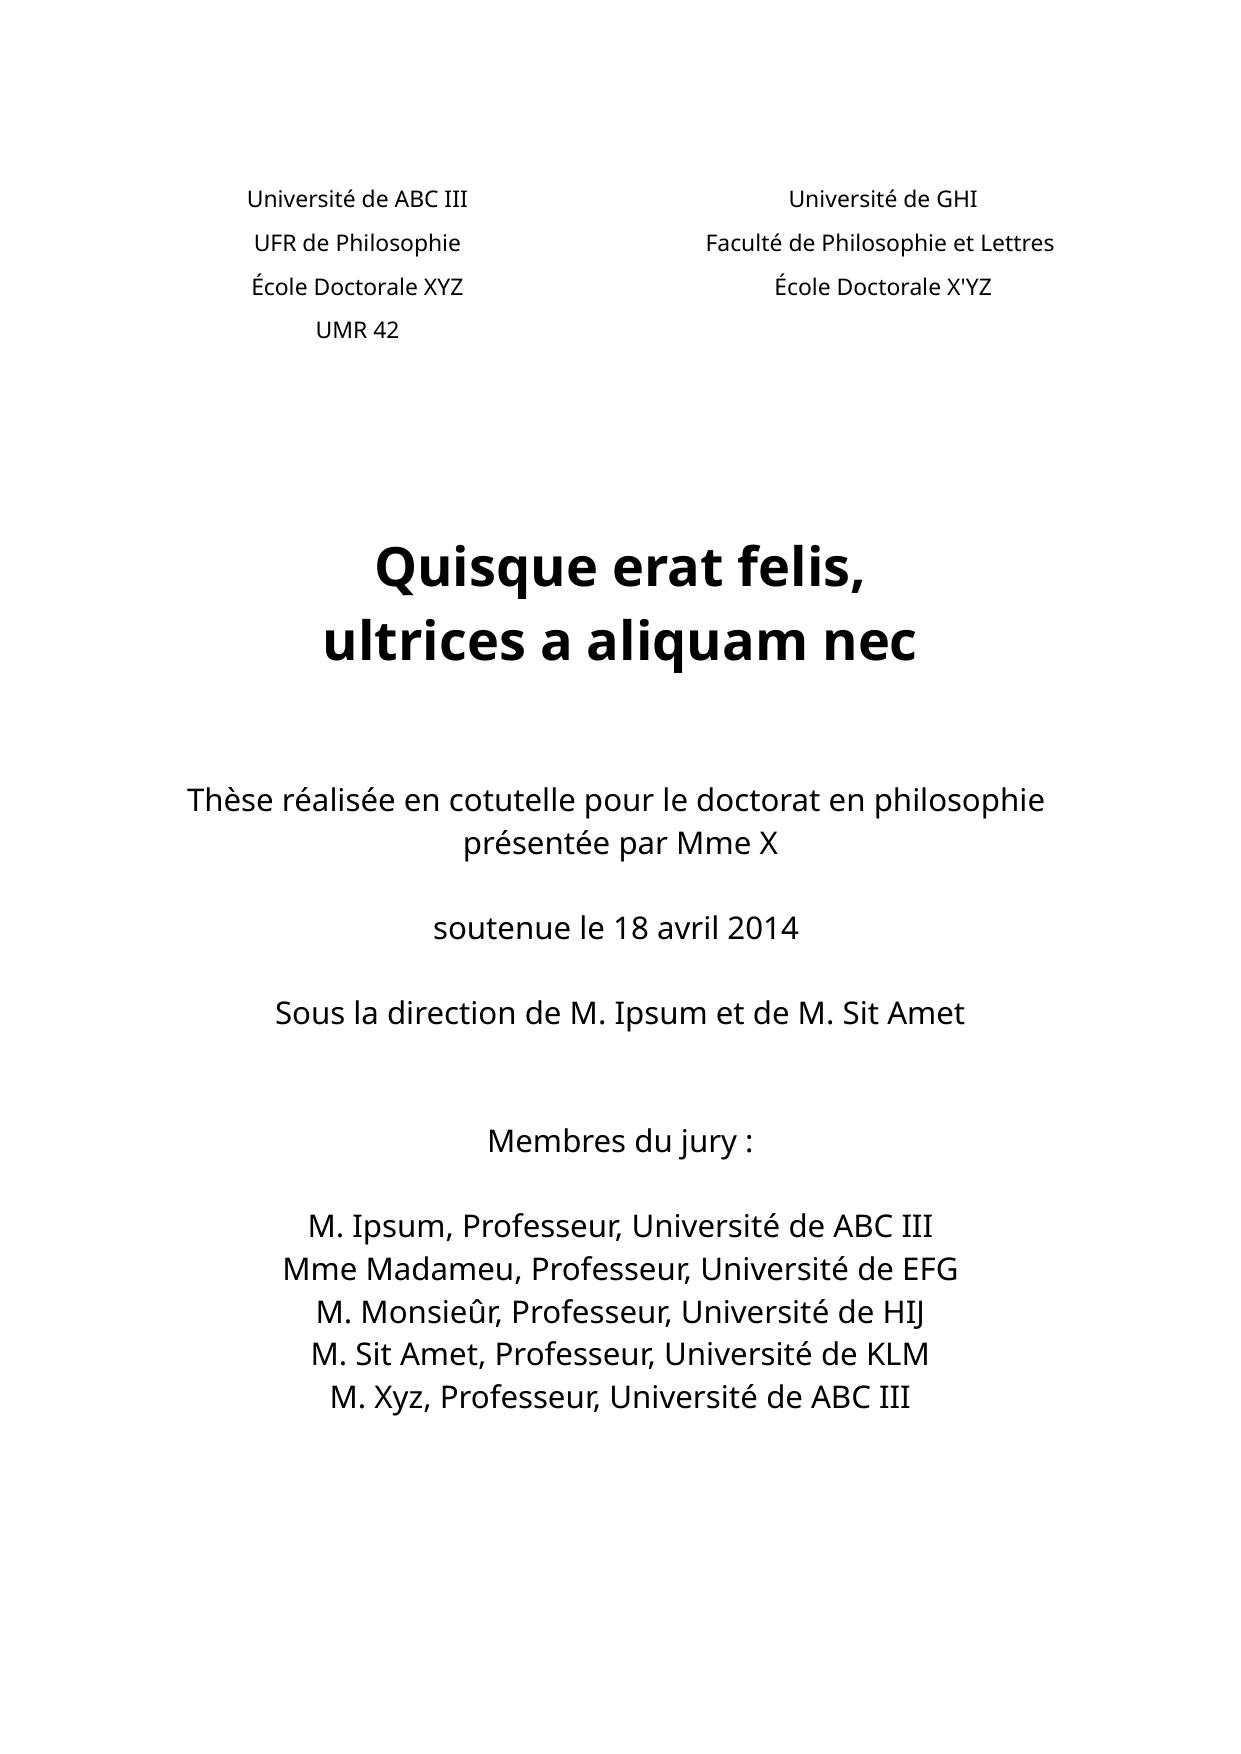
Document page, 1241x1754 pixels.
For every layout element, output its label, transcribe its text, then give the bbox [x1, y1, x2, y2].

text Quisque erat felis, [94, 529, 1146, 602]
text M. Xyz, Professeur, Université de ABC III [94, 1375, 1146, 1417]
table_header Université de ABC III UFR de Philosophie École Doctorale XYZ UMR 42 [95, 177, 620, 364]
text Thèse réalisée en cotutelle pour le doctorat en philosophie [94, 778, 1146, 821]
text M. Sit Amet, Professeur, Université de KLM [94, 1332, 1146, 1375]
table_header Université de GHI Faculté de Philosophie et Lettres École Doctorale X'YZ [620, 177, 1146, 364]
text Sous la direction de M. Ipsum et de M. Sit Amet [94, 991, 1146, 1034]
text Mme Madameu, Professeur, Université de EFG [94, 1247, 1146, 1289]
text M. Ipsum, Professeur, Université de ABC III [94, 1204, 1146, 1247]
text soutenue le 18 avril 2014 [94, 906, 1146, 949]
text Membres du jury : [94, 1119, 1146, 1162]
text ultrices a aliquam nec [94, 602, 1146, 676]
text présentée par Mme X [94, 821, 1146, 863]
text M. Monsieûr, Professeur, Université de HIJ [94, 1289, 1146, 1332]
